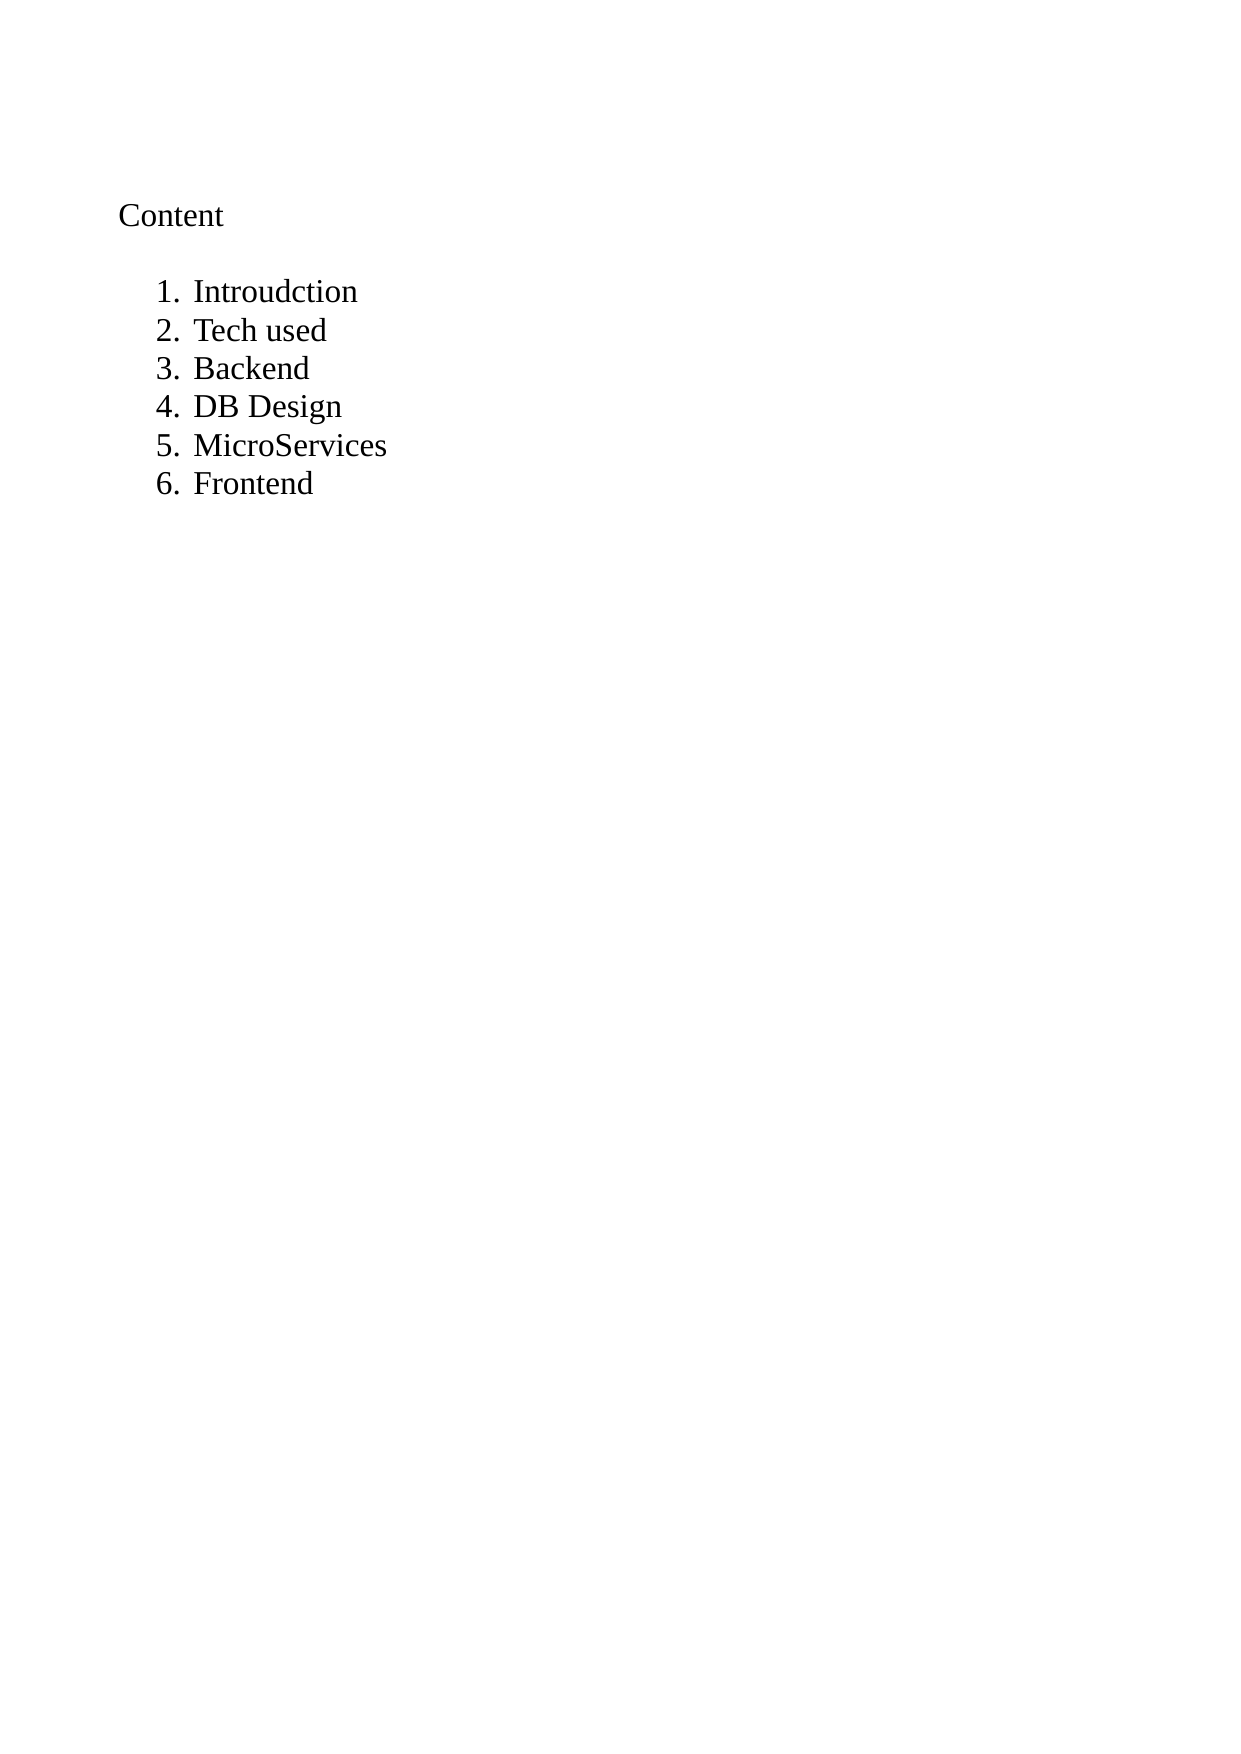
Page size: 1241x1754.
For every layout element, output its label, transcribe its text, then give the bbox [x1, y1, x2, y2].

list MicroServices [156, 425, 1122, 463]
list Frontend [156, 463, 1122, 501]
list Introudction [156, 271, 1122, 310]
list Tech used [156, 310, 1122, 348]
list Backend [156, 348, 1122, 386]
list DB Design [156, 386, 1122, 425]
text Content [118, 195, 1122, 233]
